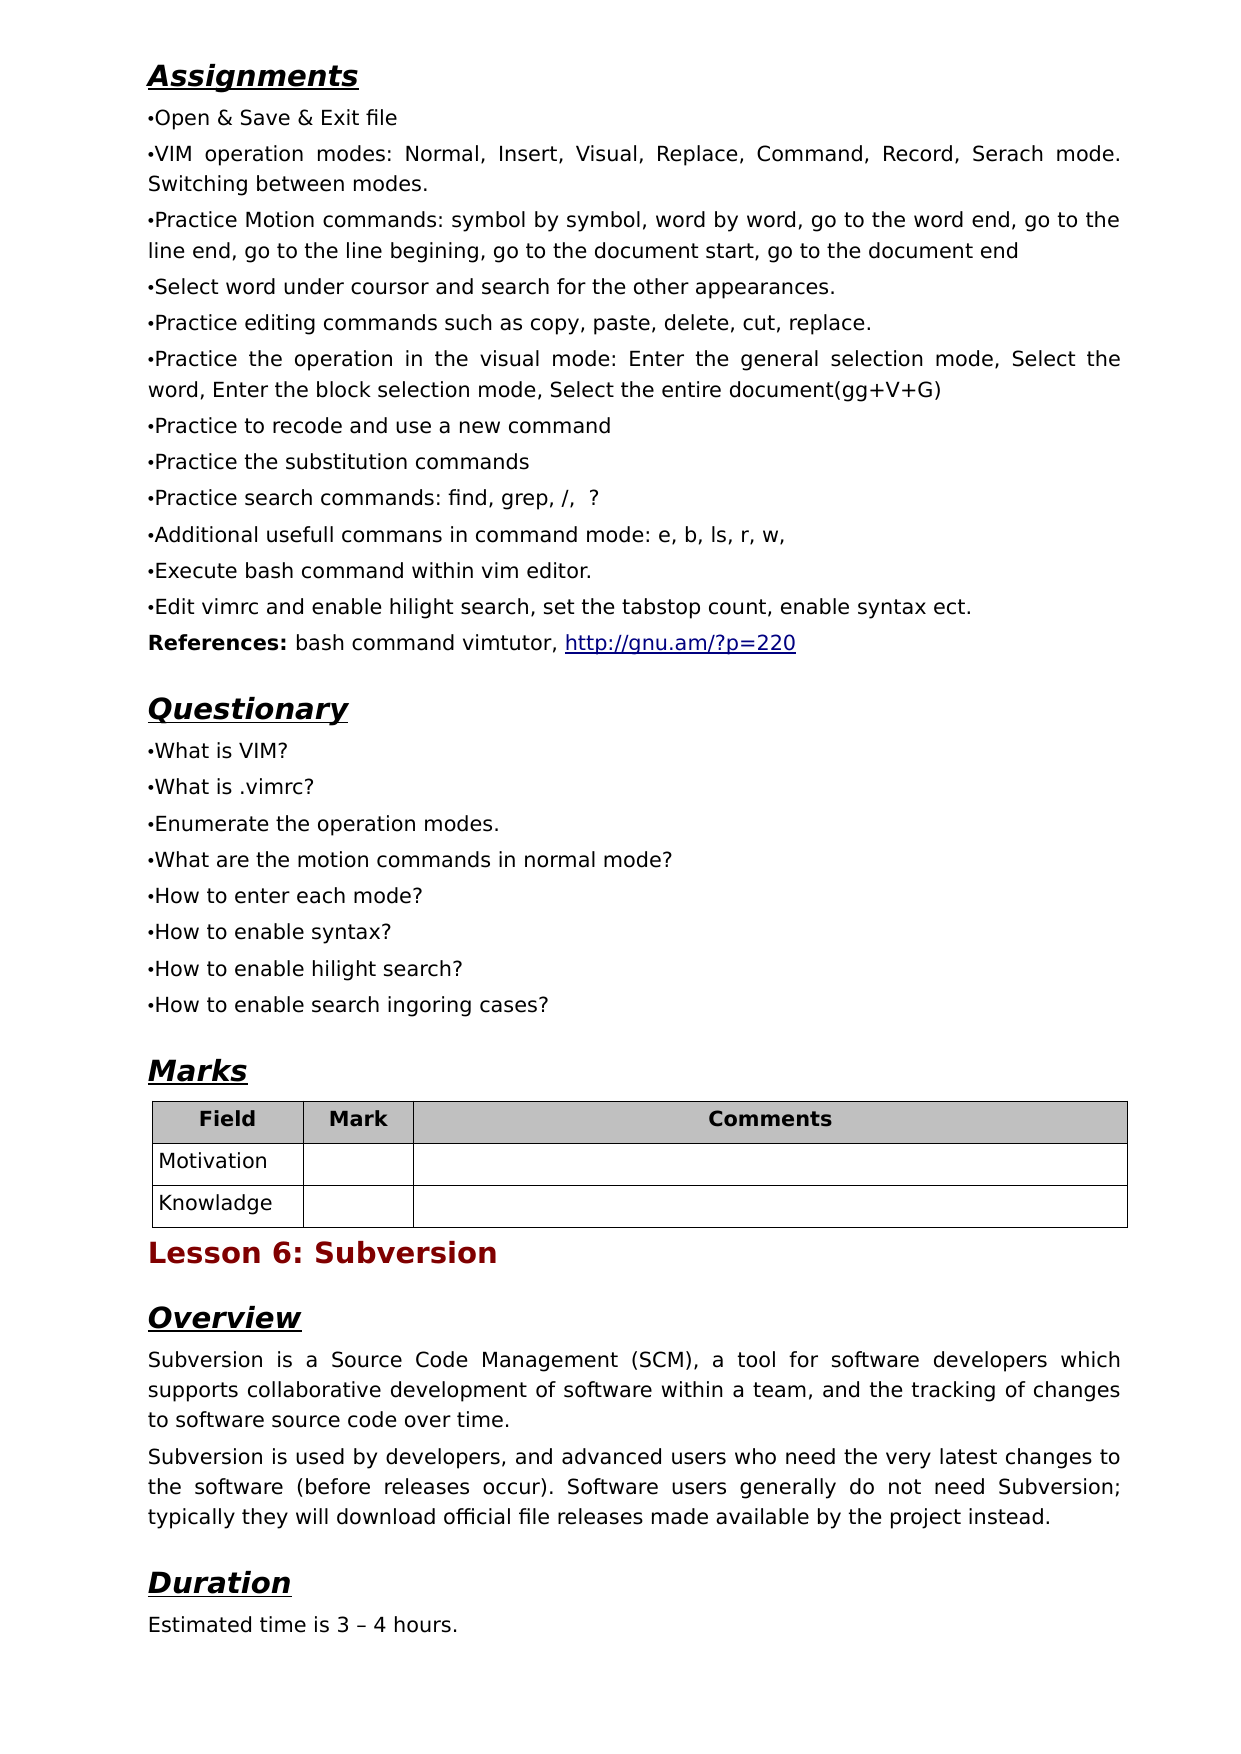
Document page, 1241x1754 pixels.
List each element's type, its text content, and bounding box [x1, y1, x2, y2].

table_header Field [153, 1102, 303, 1143]
list Practice the operation in the visual mode: Enter the general selection mode, Select the word, Enter the block selection mode, Select the entire document(gg+V+G) [148, 347, 1122, 402]
list How to enable hilight search? [148, 957, 1122, 981]
list Open & Save & Exit file [148, 106, 1122, 130]
list Enumerate the operation modes. [148, 812, 1122, 836]
subtitle Duration [148, 1567, 1122, 1601]
list Practice search commands: find, grep, /, ? [148, 486, 1122, 511]
subtitle Marks [148, 1054, 1122, 1088]
table_cell Knowladge [153, 1186, 303, 1227]
subtitle Assignments [148, 59, 1122, 93]
text Subversion is used by developers, and advanced users who need the very latest changes to the software (before releases occur). Software users generally do not need Subversion; typically they will download official file releases made available by the project instead. [148, 1445, 1122, 1530]
table_cell [304, 1186, 413, 1227]
list Edit vimrc and enable hilight search, set the tabstop count, enable syntax ect. [148, 595, 1122, 619]
table_cell Motivation [153, 1144, 303, 1185]
subtitle Questionary [148, 693, 1122, 727]
table_cell [304, 1144, 413, 1185]
text Subversion is a Source Code Management (SCM), a tool for software developers which supports collaborative development of software within a team, and the tracking of changes to software source code over time. [148, 1348, 1122, 1433]
table_header Mark [304, 1102, 413, 1143]
table_cell [414, 1144, 1127, 1185]
text References: bash command vimtutor, http://gnu.am/?p=220 [148, 631, 1122, 656]
list Practice the substitution commands [148, 450, 1122, 474]
list Practice to recode and use a new command [148, 414, 1122, 438]
list VIM operation modes: Normal, Insert, Visual, Replace, Command, Record, Serach mode. Switching between modes. [148, 142, 1122, 196]
list What is VIM? [148, 739, 1122, 763]
list How to enter each mode? [148, 884, 1122, 908]
list Practice Motion commands: symbol by symbol, word by word, go to the word end, go to the line end, go to the line begining, go to the document start, go to the document end [148, 208, 1122, 263]
table_header Comments [414, 1102, 1127, 1143]
list Execute bash command within vim editor. [148, 559, 1122, 583]
list How to enable search ingoring cases? [148, 993, 1122, 1017]
subtitle Subversion [148, 1237, 1122, 1271]
list How to enable syntax? [148, 920, 1122, 945]
text Estimated time is 3 – 4 hours. [148, 1613, 1122, 1637]
list Practice editing commands such as copy, paste, delete, cut, replace. [148, 311, 1122, 335]
list Select word under coursor and search for the other appearances. [148, 275, 1122, 299]
table_cell [414, 1186, 1127, 1227]
list Additional usefull commans in command mode: e, b, ls, r, w, [148, 523, 1122, 547]
list What are the motion commands in normal mode? [148, 848, 1122, 872]
list What is .vimrc? [148, 775, 1122, 800]
subtitle Overview [148, 1301, 1122, 1335]
